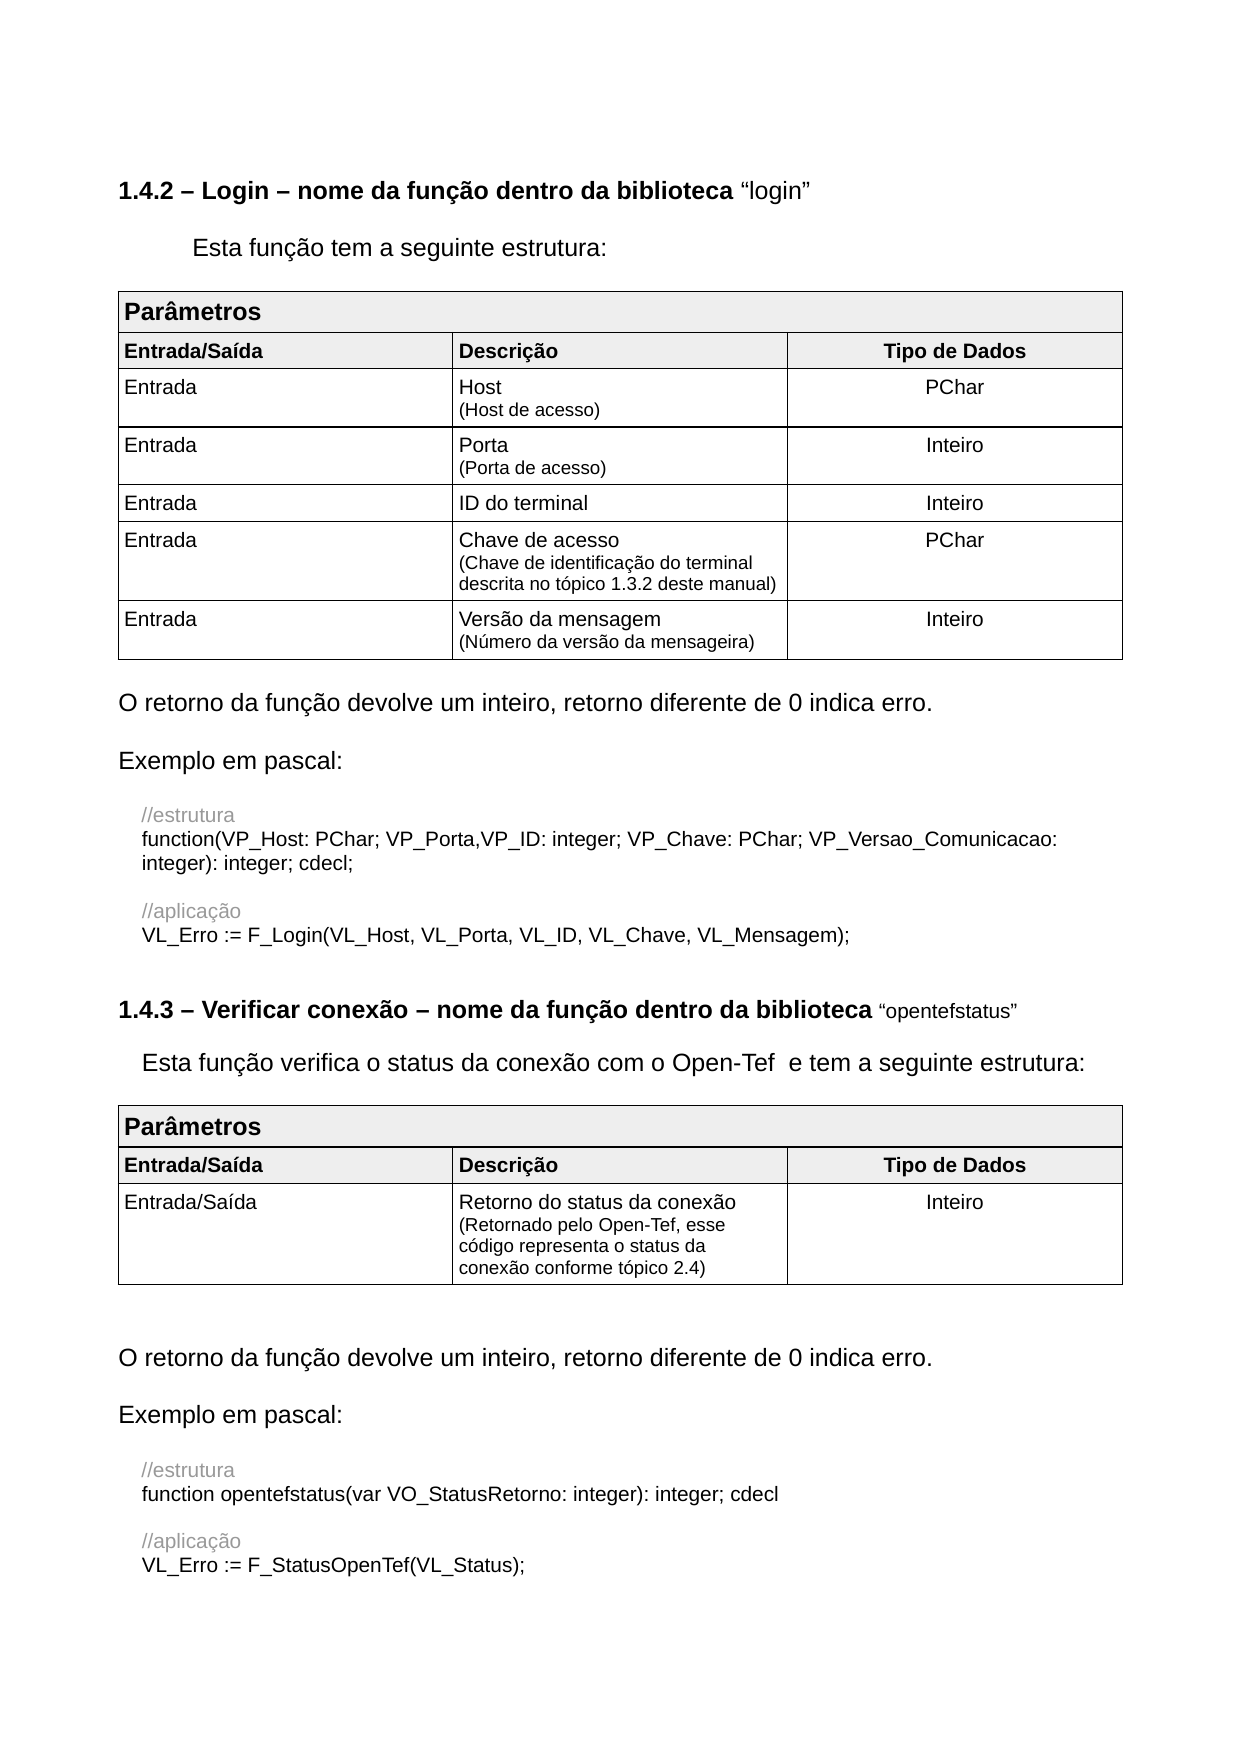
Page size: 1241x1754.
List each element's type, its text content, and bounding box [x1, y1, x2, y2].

table_cell Chave de acesso (Chave de identificação do terminal descrita no tópico 1.3.2 deste manual) [453, 522, 787, 600]
table_cell Porta (Porta de acesso) [453, 428, 787, 484]
table_cell Inteiro [788, 485, 1122, 521]
text VL_Erro := F_StatusOpenTef(VL_Status); [118, 1553, 1122, 1577]
text //aplicação [118, 1529, 1122, 1553]
table_cell Host (Host de acesso) [453, 369, 787, 426]
table_cell Inteiro [788, 428, 1122, 484]
table_cell Retorno do status da conexão (Retornado pelo Open-Tef, esse código representa o status da conexão conforme tópico 2.4) [453, 1184, 787, 1284]
text Esta função verifica o status da conexão com o Open-Tef e tem a seguinte estrutura: [118, 1048, 1122, 1076]
table_cell Entrada/Saída [119, 1184, 452, 1284]
table_cell Inteiro [788, 601, 1122, 658]
table_cell Entrada [119, 369, 452, 426]
table_cell PChar [788, 522, 1122, 600]
table_cell Inteiro [788, 1184, 1122, 1284]
text Exemplo em pascal: [118, 1400, 1122, 1429]
table_cell Entrada [119, 428, 452, 484]
table_cell Descrição [453, 1148, 787, 1183]
text //estrutura [118, 1457, 1122, 1481]
table_cell ID do terminal [453, 485, 787, 521]
table_cell Tipo de Dados [788, 333, 1122, 368]
table_cell Entrada/Saída [119, 1148, 452, 1183]
text O retorno da função devolve um inteiro, retorno diferente de 0 indica erro. [118, 688, 1122, 717]
table_header Parâmetros [119, 1106, 1122, 1146]
text //estrutura [118, 803, 1122, 827]
table_cell PChar [788, 369, 1122, 426]
table_cell Entrada/Saída [119, 333, 452, 368]
text Esta função tem a seguinte estrutura: [118, 233, 1122, 262]
text O retorno da função devolve um inteiro, retorno diferente de 0 indica erro. [118, 1342, 1122, 1371]
text Exemplo em pascal: [118, 746, 1122, 774]
table_cell Versão da mensagem (Número da versão da mensageira) [453, 601, 787, 658]
table_cell Entrada [119, 601, 452, 658]
table_cell Descrição [453, 333, 787, 368]
text 1.4.3 – Verificar conexão – nome da função dentro da biblioteca “opentefstatus” [118, 995, 1122, 1024]
table_cell Tipo de Dados [788, 1148, 1122, 1183]
table_cell Entrada [119, 522, 452, 600]
text VL_Erro := F_Login(VL_Host, VL_Porta, VL_ID, VL_Chave, VL_Mensagem); [118, 923, 1122, 947]
text //aplicação [118, 899, 1122, 923]
text 1.4.2 – Login – nome da função dentro da biblioteca “login” [118, 176, 1122, 204]
table_cell Entrada [119, 485, 452, 521]
text function(VP_Host: PChar; VP_Porta,VP_ID: integer; VP_Chave: PChar; VP_Versao_Comunicacao: integer): integer; cdecl; [118, 827, 1122, 875]
text function opentefstatus(var VO_StatusRetorno: integer): integer; cdecl [118, 1481, 1122, 1505]
table_header Parâmetros [119, 292, 1122, 332]
